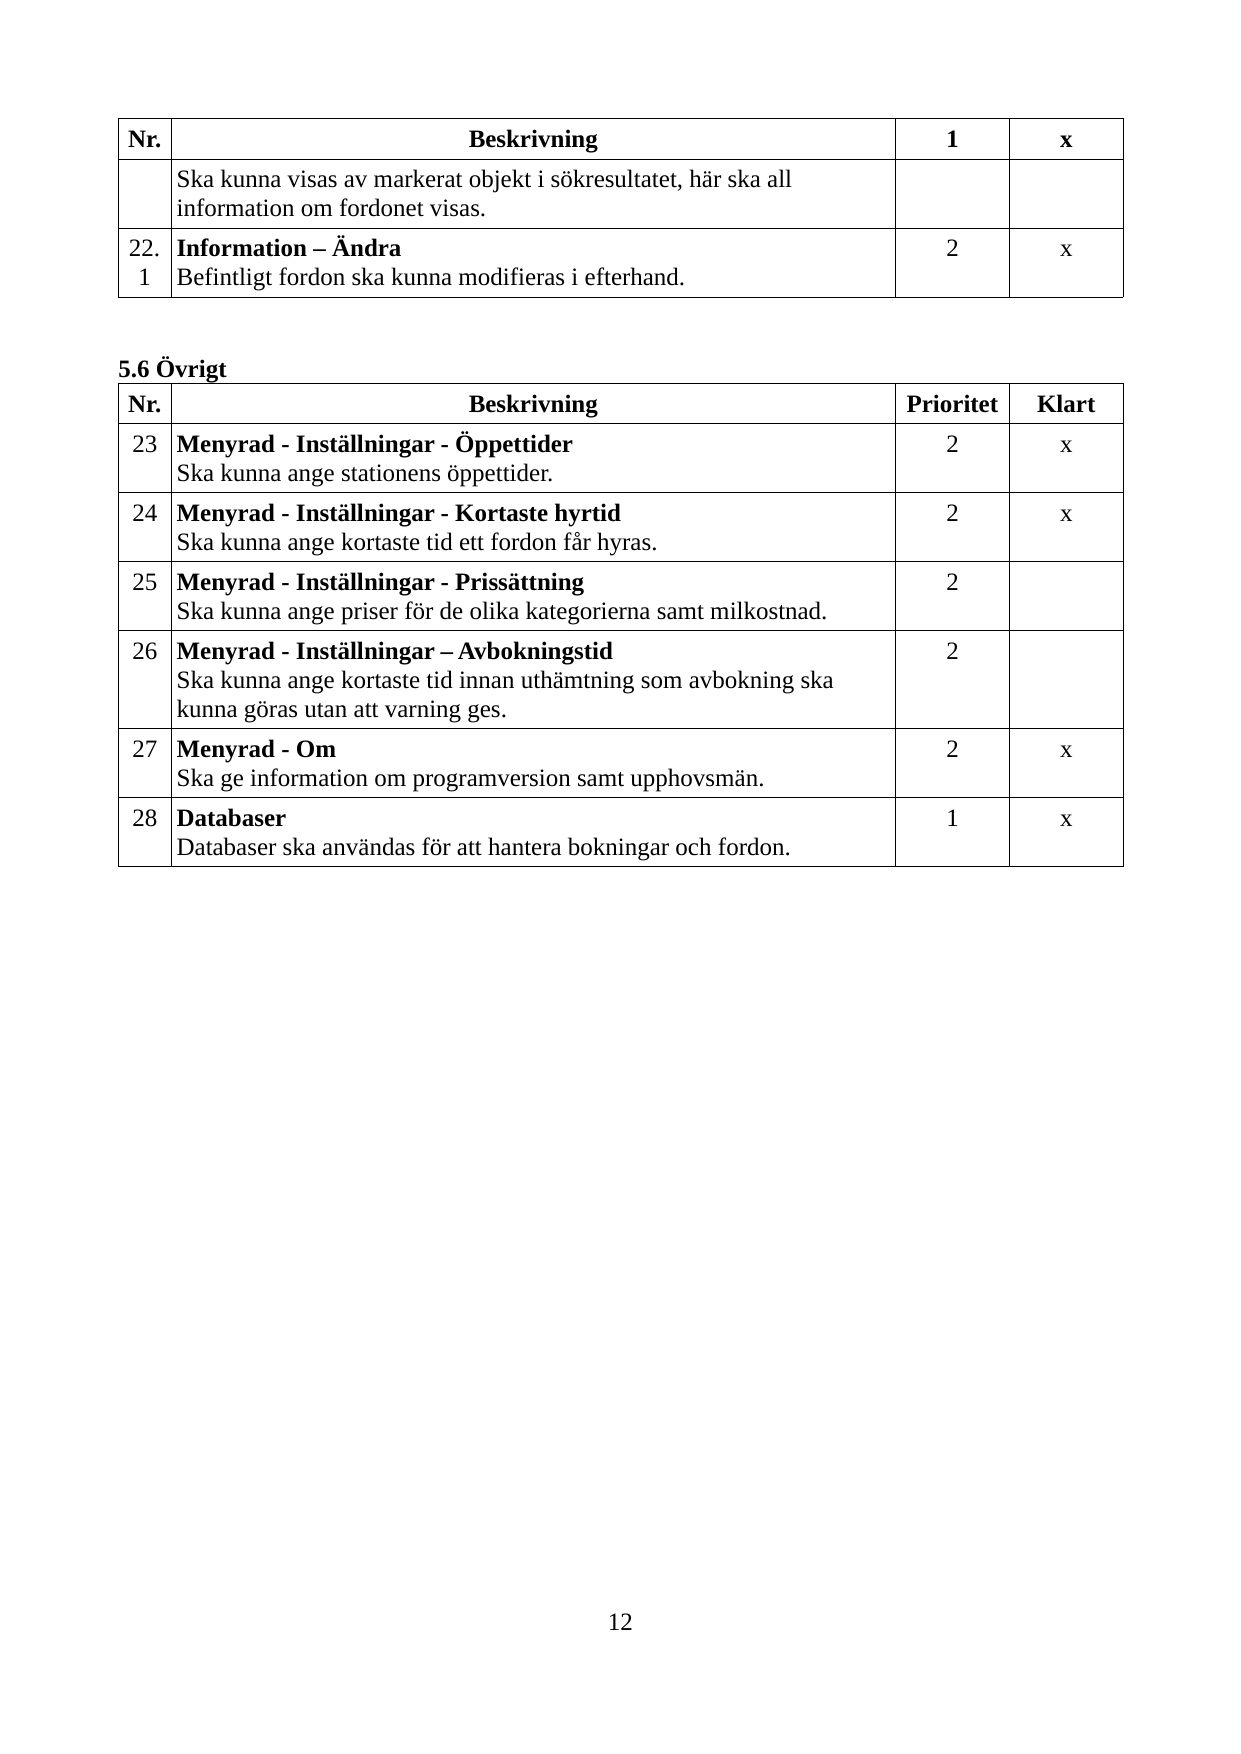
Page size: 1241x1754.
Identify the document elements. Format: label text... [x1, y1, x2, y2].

text 5.6 Övrigt [118, 354, 1122, 383]
table_cell 22,1 [119, 229, 171, 297]
table_cell 2 [896, 493, 1009, 561]
table_cell Menyrad - Inställningar - Kortaste hyrtid Ska kunna ange kortaste tid ett fordon får hyras. [172, 493, 895, 561]
table_cell x [1010, 729, 1123, 797]
table_cell 24 [119, 493, 171, 561]
table_cell 27 [119, 729, 171, 797]
table_cell Information – Ändra Befintligt fordon ska kunna modifieras i efterhand. [172, 229, 895, 297]
table_cell 28 [119, 798, 171, 866]
table_cell Databaser Databaser ska användas för att hantera bokningar och fordon. [172, 798, 895, 866]
table_cell x [1010, 493, 1123, 561]
table_cell 2 [896, 229, 1009, 297]
table_cell x [1010, 424, 1123, 492]
table_cell 2 [896, 631, 1009, 728]
table_header 1 [896, 119, 1009, 158]
table_cell 25 [119, 562, 171, 630]
table_header Beskrivning [172, 384, 895, 423]
table_cell Menyrad - Om Ska ge information om programversion samt upphovsmän. [172, 729, 895, 797]
table_header Nr. [119, 119, 171, 158]
table_cell Menyrad - Inställningar - Prissättning Ska kunna ange priser för de olika kategorierna samt milkostnad. [172, 562, 895, 630]
table_cell 2 [896, 424, 1009, 492]
table_cell x [1010, 798, 1123, 866]
table_cell 26 [119, 631, 171, 728]
table_cell Menyrad - Inställningar - Öppettider Ska kunna ange stationens öppettider. [172, 424, 895, 492]
table_cell 1 [896, 798, 1009, 866]
table_header Beskrivning [172, 119, 895, 158]
table_cell [1010, 160, 1123, 227]
table_cell Menyrad - Inställningar – Avbokningstid Ska kunna ange kortaste tid innan uthämtning som avbokning ska kunna göras utan att varning ges. [172, 631, 895, 728]
table_cell x [1010, 229, 1123, 297]
table_header Prioritet [896, 384, 1009, 423]
table_cell 23 [119, 424, 171, 492]
table_header Klart [1010, 384, 1123, 423]
table_cell [896, 160, 1009, 227]
table_cell Ska kunna visas av markerat objekt i sökresultatet, här ska all information om fordonet visas. [172, 160, 895, 227]
table_cell [1010, 562, 1123, 630]
table_cell 2 [896, 729, 1009, 797]
table_header x [1010, 119, 1123, 158]
table_cell [119, 160, 171, 227]
table_cell [1010, 631, 1123, 728]
table_header Nr. [119, 384, 171, 423]
table_cell 2 [896, 562, 1009, 630]
